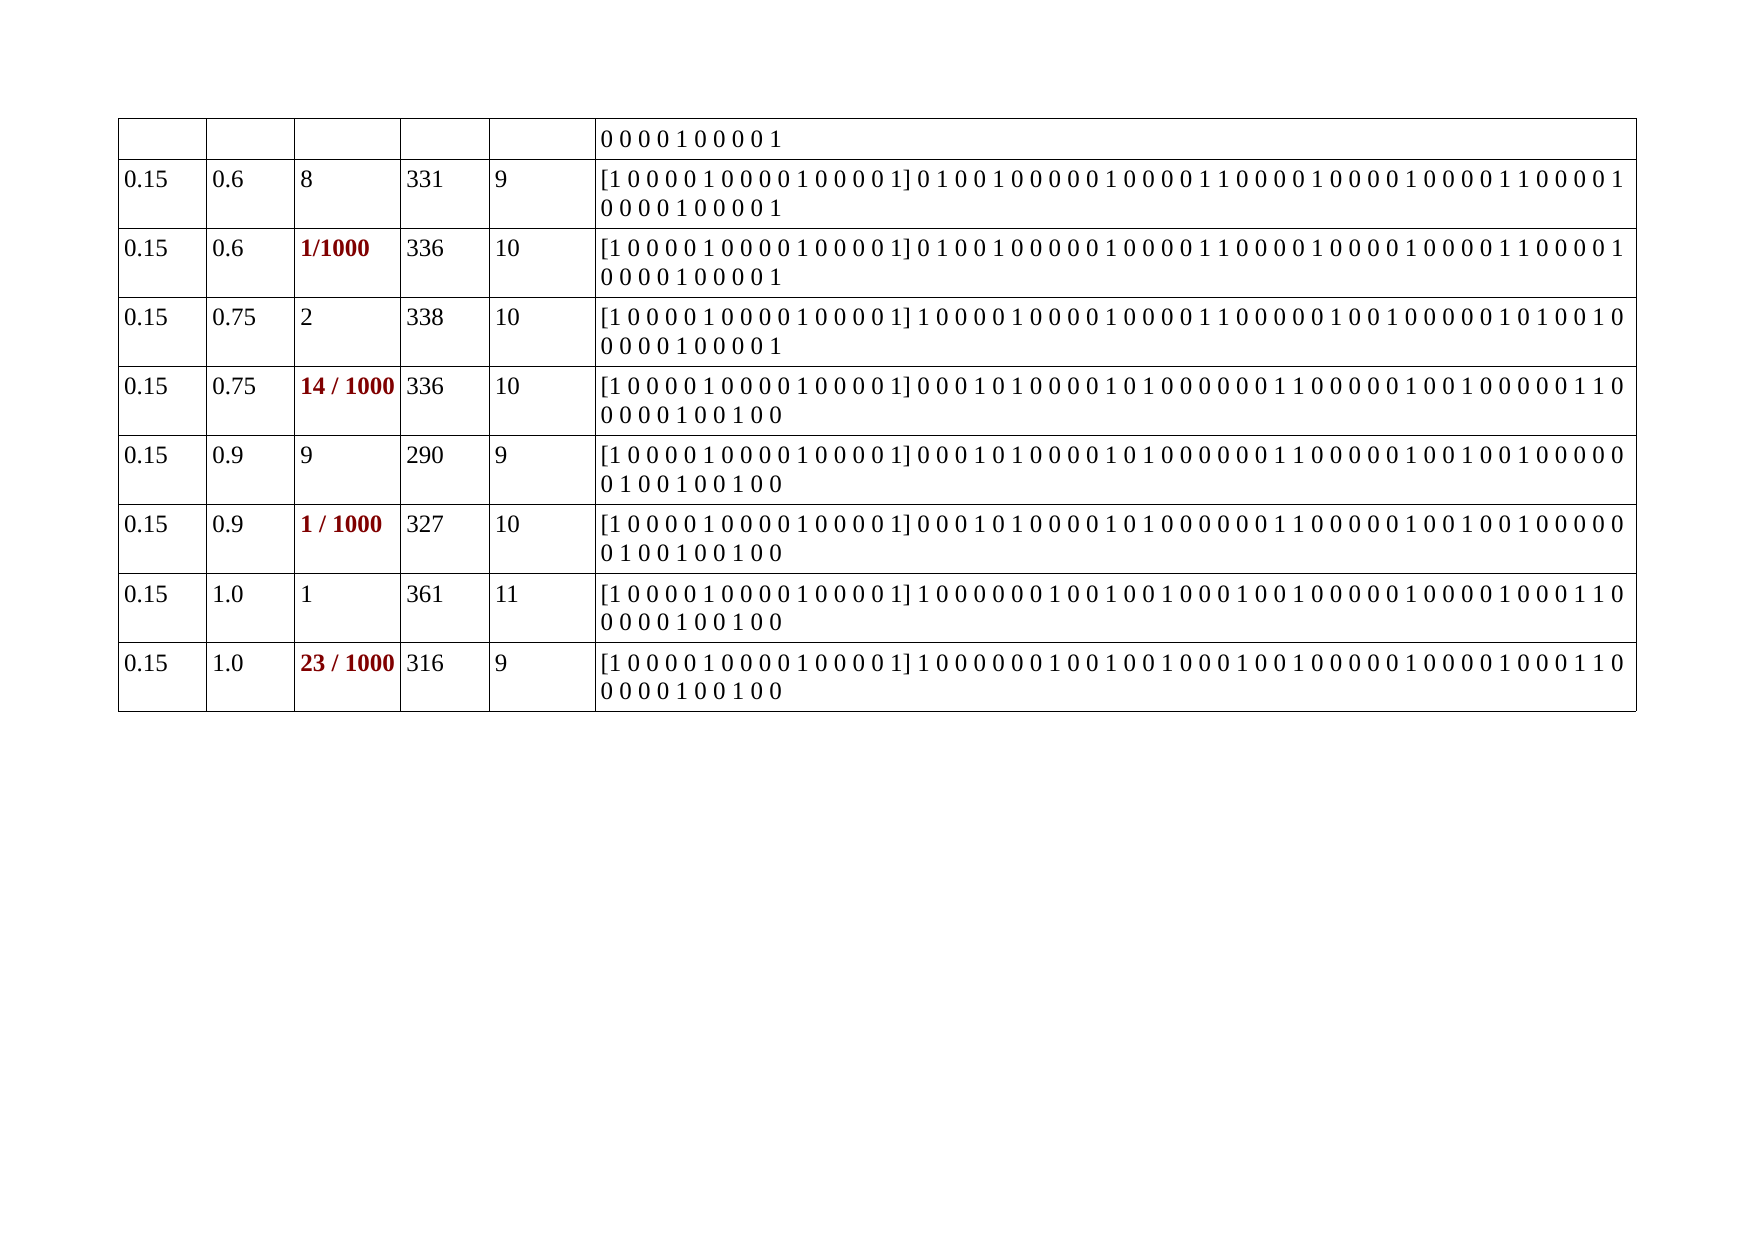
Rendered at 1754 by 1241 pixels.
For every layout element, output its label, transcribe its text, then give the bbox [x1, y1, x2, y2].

table_cell [1 0 0 0 0 1 0 0 0 0 1 0 0 0 0 1] 0 1 0 0 1 0 0 0 0 0 1 0 0 0 0 1 1 0 0 0 0 1 0 0 0 0 1 0 0 0 0 1 1 0 0 0 0 1 0 0 0 0 1 0 0 0 0 1 [596, 160, 1636, 227]
table_cell 14 / 1000 [295, 367, 400, 435]
table_cell [207, 119, 294, 158]
table_cell 23 / 1000 [295, 643, 400, 711]
table_cell 0 0 0 0 1 0 0 0 0 1 [596, 119, 1636, 158]
table_cell 10 [490, 505, 595, 573]
table_cell [1 0 0 0 0 1 0 0 0 0 1 0 0 0 0 1] 0 1 0 0 1 0 0 0 0 0 1 0 0 0 0 1 1 0 0 0 0 1 0 0 0 0 1 0 0 0 0 1 1 0 0 0 0 1 0 0 0 0 1 0 0 0 0 1 [596, 229, 1636, 297]
table_cell 8 [295, 160, 400, 227]
table_cell 327 [401, 505, 489, 573]
table_cell 336 [401, 367, 489, 435]
table_cell 9 [490, 643, 595, 711]
table_cell 0.15 [119, 229, 206, 297]
table_cell 0.75 [207, 367, 294, 435]
table_cell 1 / 1000 [295, 505, 400, 573]
table_cell 0.6 [207, 160, 294, 227]
table_cell [490, 119, 595, 158]
table_cell [295, 119, 400, 158]
table_cell 0.15 [119, 367, 206, 435]
table_cell 0.9 [207, 436, 294, 504]
table_cell 331 [401, 160, 489, 227]
table_cell 0.15 [119, 298, 206, 366]
table_cell 338 [401, 298, 489, 366]
table_cell 316 [401, 643, 489, 711]
table_cell 1/1000 [295, 229, 400, 297]
table_cell 0.15 [119, 574, 206, 642]
table_cell 0.15 [119, 643, 206, 711]
table_cell 10 [490, 367, 595, 435]
table_cell 0.6 [207, 229, 294, 297]
table_cell [1 0 0 0 0 1 0 0 0 0 1 0 0 0 0 1] 1 0 0 0 0 0 0 1 0 0 1 0 0 1 0 0 0 1 0 0 1 0 0 0 0 0 1 0 0 0 0 1 0 0 0 1 1 0 0 0 0 0 1 0 0 1 0 0 [596, 643, 1636, 711]
table_cell 1 [295, 574, 400, 642]
table_cell [1 0 0 0 0 1 0 0 0 0 1 0 0 0 0 1] 0 0 0 1 0 1 0 0 0 0 1 0 1 0 0 0 0 0 0 1 1 0 0 0 0 0 1 0 0 1 0 0 1 0 0 0 0 0 0 1 0 0 1 0 0 1 0 0 [596, 505, 1636, 573]
table_cell [401, 119, 489, 158]
table_cell 0.15 [119, 436, 206, 504]
table_cell 336 [401, 229, 489, 297]
table_cell 10 [490, 298, 595, 366]
table_cell [1 0 0 0 0 1 0 0 0 0 1 0 0 0 0 1] 0 0 0 1 0 1 0 0 0 0 1 0 1 0 0 0 0 0 0 1 1 0 0 0 0 0 1 0 0 1 0 0 0 0 0 1 1 0 0 0 0 0 1 0 0 1 0 0 [596, 367, 1636, 435]
table_cell 361 [401, 574, 489, 642]
table_cell 9 [295, 436, 400, 504]
table_cell 2 [295, 298, 400, 366]
table_cell 0.15 [119, 505, 206, 573]
table_cell 11 [490, 574, 595, 642]
table_cell 0.75 [207, 298, 294, 366]
table_cell [1 0 0 0 0 1 0 0 0 0 1 0 0 0 0 1] 0 0 0 1 0 1 0 0 0 0 1 0 1 0 0 0 0 0 0 1 1 0 0 0 0 0 1 0 0 1 0 0 1 0 0 0 0 0 0 1 0 0 1 0 0 1 0 0 [596, 436, 1636, 504]
table_cell 290 [401, 436, 489, 504]
table_cell [1 0 0 0 0 1 0 0 0 0 1 0 0 0 0 1] 1 0 0 0 0 0 0 1 0 0 1 0 0 1 0 0 0 1 0 0 1 0 0 0 0 0 1 0 0 0 0 1 0 0 0 1 1 0 0 0 0 0 1 0 0 1 0 0 [596, 574, 1636, 642]
table_cell 1.0 [207, 574, 294, 642]
table_cell 1.0 [207, 643, 294, 711]
table_cell 0.15 [119, 160, 206, 227]
table_cell 10 [490, 229, 595, 297]
table_cell [1 0 0 0 0 1 0 0 0 0 1 0 0 0 0 1] 1 0 0 0 0 1 0 0 0 0 1 0 0 0 0 1 1 0 0 0 0 0 1 0 0 1 0 0 0 0 0 1 0 1 0 0 1 0 0 0 0 0 1 0 0 0 0 1 [596, 298, 1636, 366]
table_cell 0.9 [207, 505, 294, 573]
table_cell [119, 119, 206, 158]
table_cell 9 [490, 160, 595, 227]
table_cell 9 [490, 436, 595, 504]
